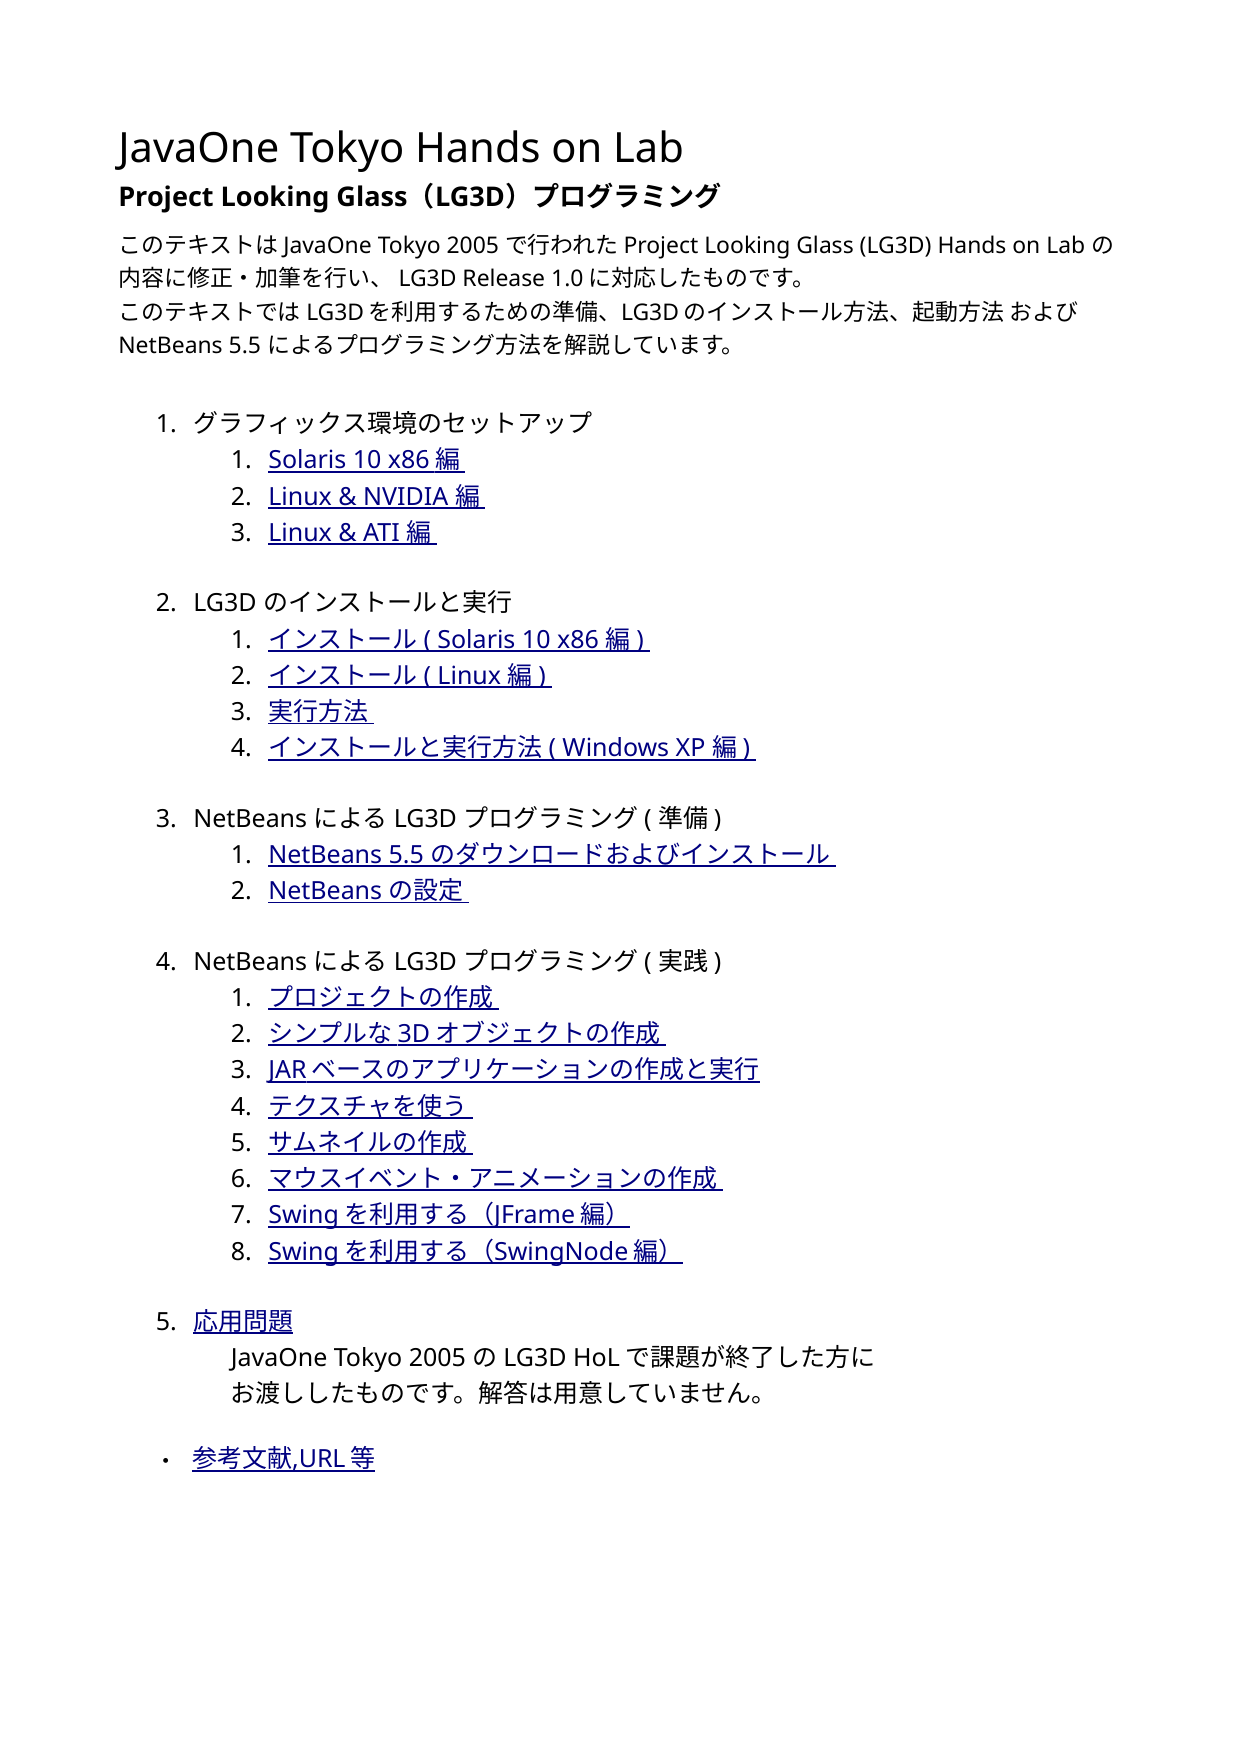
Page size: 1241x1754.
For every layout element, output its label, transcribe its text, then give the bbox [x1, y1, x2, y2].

list Linux & NVIDIA 編 [231, 476, 1122, 512]
list JARベースのアプリケーションの作成と実行 [231, 1050, 1122, 1086]
list 参考文献,URL等 [162, 1439, 1122, 1504]
list Solaris 10 x86編 [231, 440, 1122, 476]
text このテキストでは LG3Dを利用するための準備、LG3Dのインストール方法、起動方法 および NetBeans 5.5 によるプログラミング方法を解説しています。 [118, 293, 1122, 391]
list シンプルな3Dオブジェクトの作成 [231, 1013, 1122, 1050]
list インストールと実行方法 ( Windows XP 編 ) [231, 728, 1122, 764]
list テクスチャを使う [231, 1086, 1122, 1122]
list プロジェクトの作成 [231, 977, 1122, 1013]
list NetBeans による LG3D プログラミング ( 実践 ) [156, 941, 1122, 977]
list Swingを利用する（SwingNode編） [231, 1231, 1122, 1267]
list NetBeans の設定 [231, 871, 1122, 907]
list インストール ( Solaris 10 x86 編 ) [231, 619, 1122, 655]
subtitle JavaOne Tokyo Hands on Lab Project Looking Glass（LG3D）プログラミング [118, 118, 1122, 214]
list NetBeans 5.5 のダウンロードおよびインストール [231, 834, 1122, 871]
list LG3D のインストールと実行 [156, 583, 1122, 619]
list NetBeans による LG3D プログラミング ( 準備 ) [156, 798, 1122, 834]
text このテキストは JavaOne Tokyo 2005 で行われた Project Looking Glass (LG3D) Hands on Lab の内容に修正・加筆を行い、 LG3D Release 1.0に対応したものです。 [118, 227, 1122, 293]
list Linux & ATI 編 [231, 512, 1122, 549]
list インストール ( Linux 編 ) [231, 655, 1122, 692]
list サムネイルの作成 [231, 1122, 1122, 1158]
list 実行方法 [231, 692, 1122, 728]
list Swingを利用する（JFrame編） [231, 1195, 1122, 1231]
list 応用問題 JavaOne Tokyo 2005 の LG3D HoLで課題が終了した方に お渡ししたものです。解答は用意していません。 [156, 1301, 1122, 1410]
list マウスイベント・アニメーションの作成 [231, 1158, 1122, 1195]
list グラフィックス環境のセットアップ [156, 404, 1122, 440]
